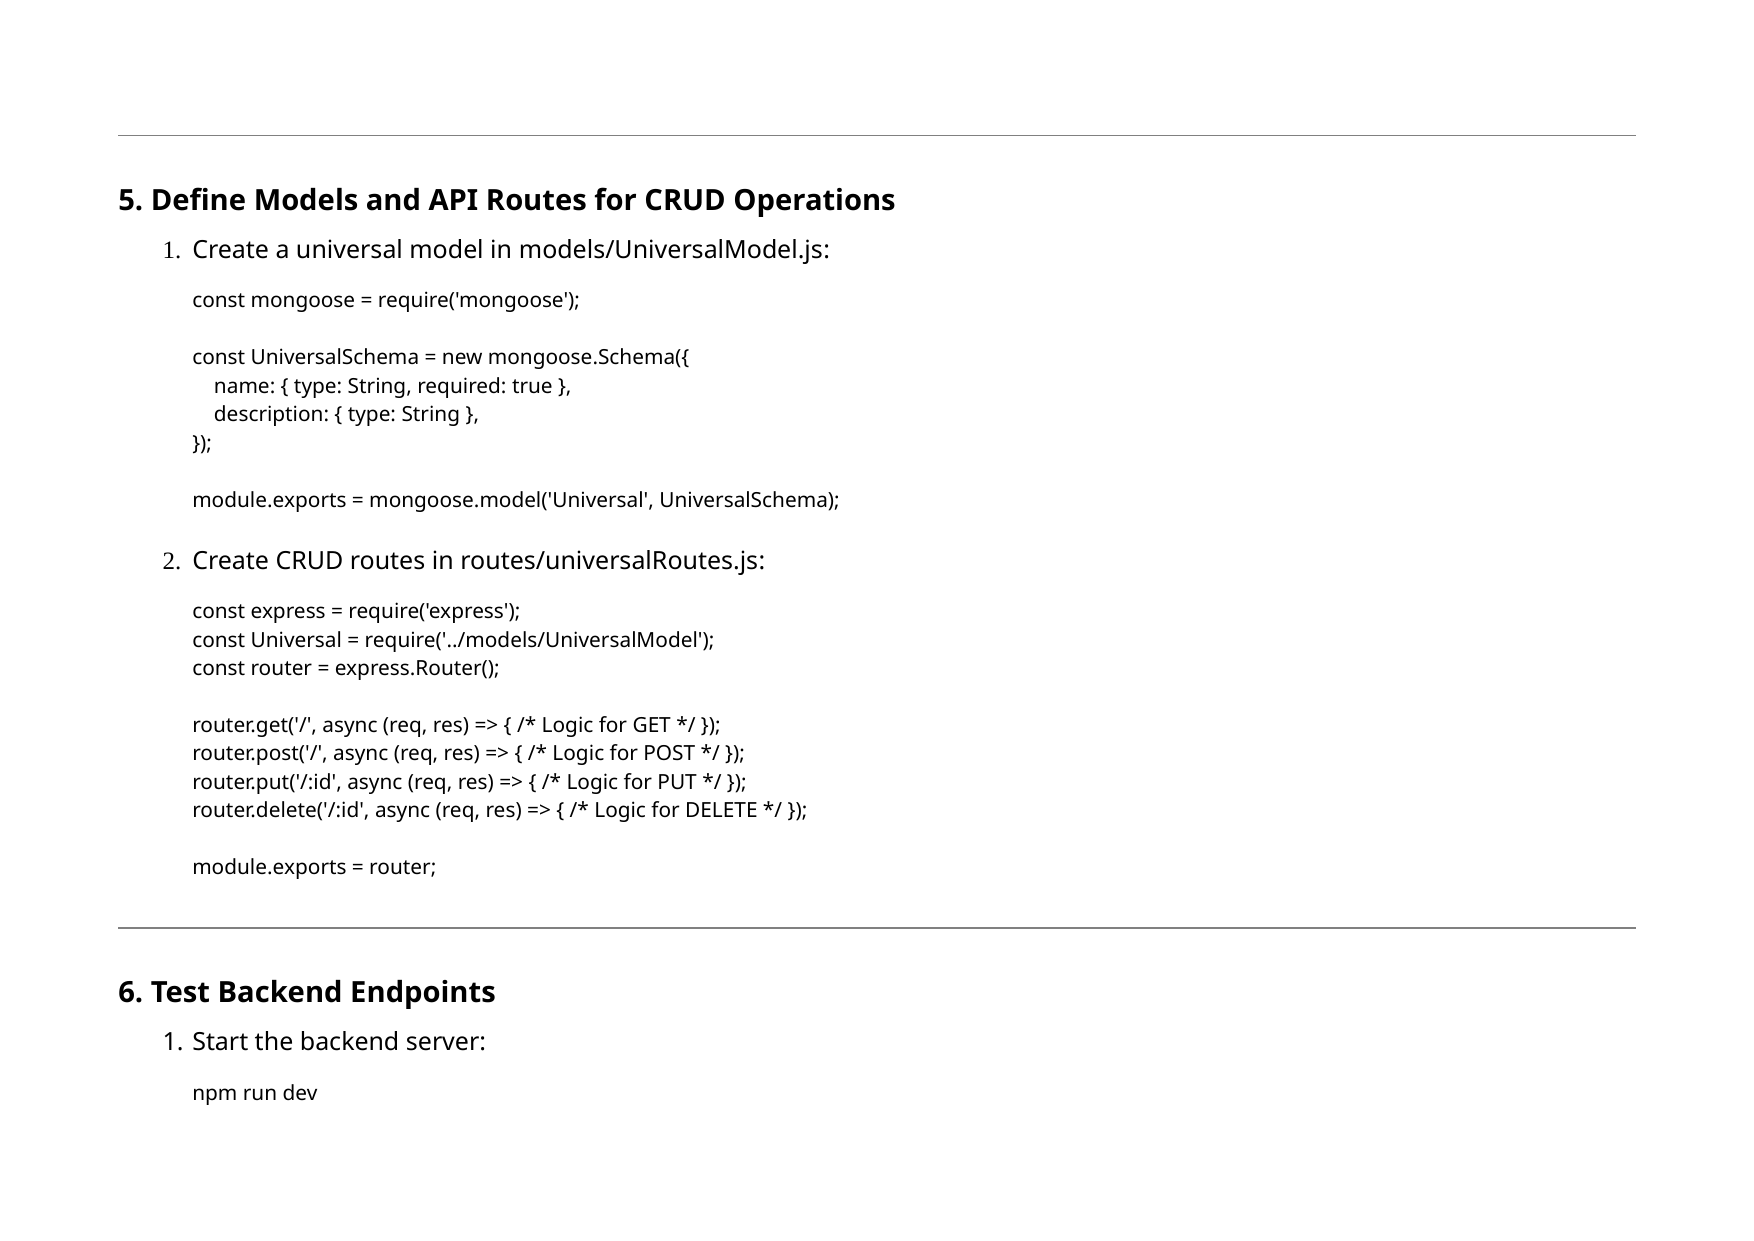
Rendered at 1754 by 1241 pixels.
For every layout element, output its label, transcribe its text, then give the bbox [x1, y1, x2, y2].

list router.put('/:id', async (req, res) => { /* Logic for PUT */ }); [162, 767, 1636, 795]
list }); [162, 428, 1636, 456]
list module.exports = router; [162, 852, 1636, 881]
list const Universal = require('../models/UniversalModel'); [162, 625, 1636, 653]
list Start the backend server: [162, 1024, 1636, 1058]
subtitle 6. Test Backend Endpoints [118, 972, 1636, 1011]
list Create CRUD routes in routes/universalRoutes.js: [162, 543, 1636, 577]
list router.get('/', async (req, res) => { /* Logic for GET */ }); [162, 710, 1636, 738]
list const router = express.Router(); [162, 653, 1636, 682]
list router.post('/', async (req, res) => { /* Logic for POST */ }); [162, 738, 1636, 767]
list const UniversalSchema = new mongoose.Schema({ [162, 342, 1636, 371]
subtitle 5. Define Models and API Routes for CRUD Operations [118, 180, 1636, 219]
list module.exports = mongoose.model('Universal', UniversalSchema); [162, 485, 1636, 513]
list description: { type: String }, [162, 399, 1636, 428]
list Create a universal model in models/UniversalModel.js: [162, 232, 1636, 266]
list name: { type: String, required: true }, [162, 371, 1636, 399]
list const express = require('express'); [162, 596, 1636, 625]
list router.delete('/:id', async (req, res) => { /* Logic for DELETE */ }); [162, 795, 1636, 824]
list npm run dev [162, 1078, 1636, 1106]
list const mongoose = require('mongoose'); [162, 286, 1636, 314]
